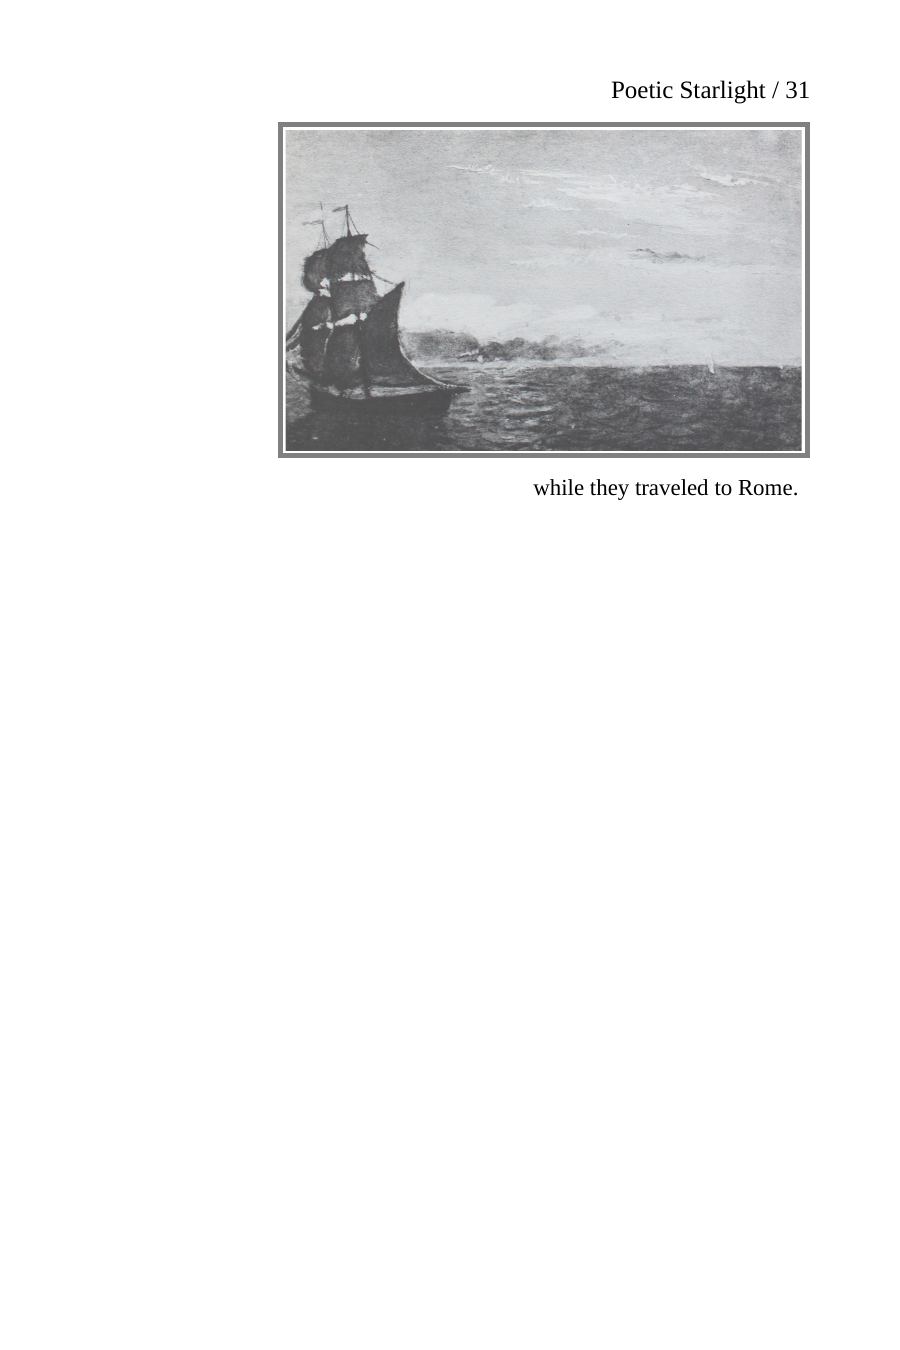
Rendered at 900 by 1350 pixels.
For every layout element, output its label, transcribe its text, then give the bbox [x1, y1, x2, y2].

text while they traveled to Rome. [135, 117, 810, 500]
